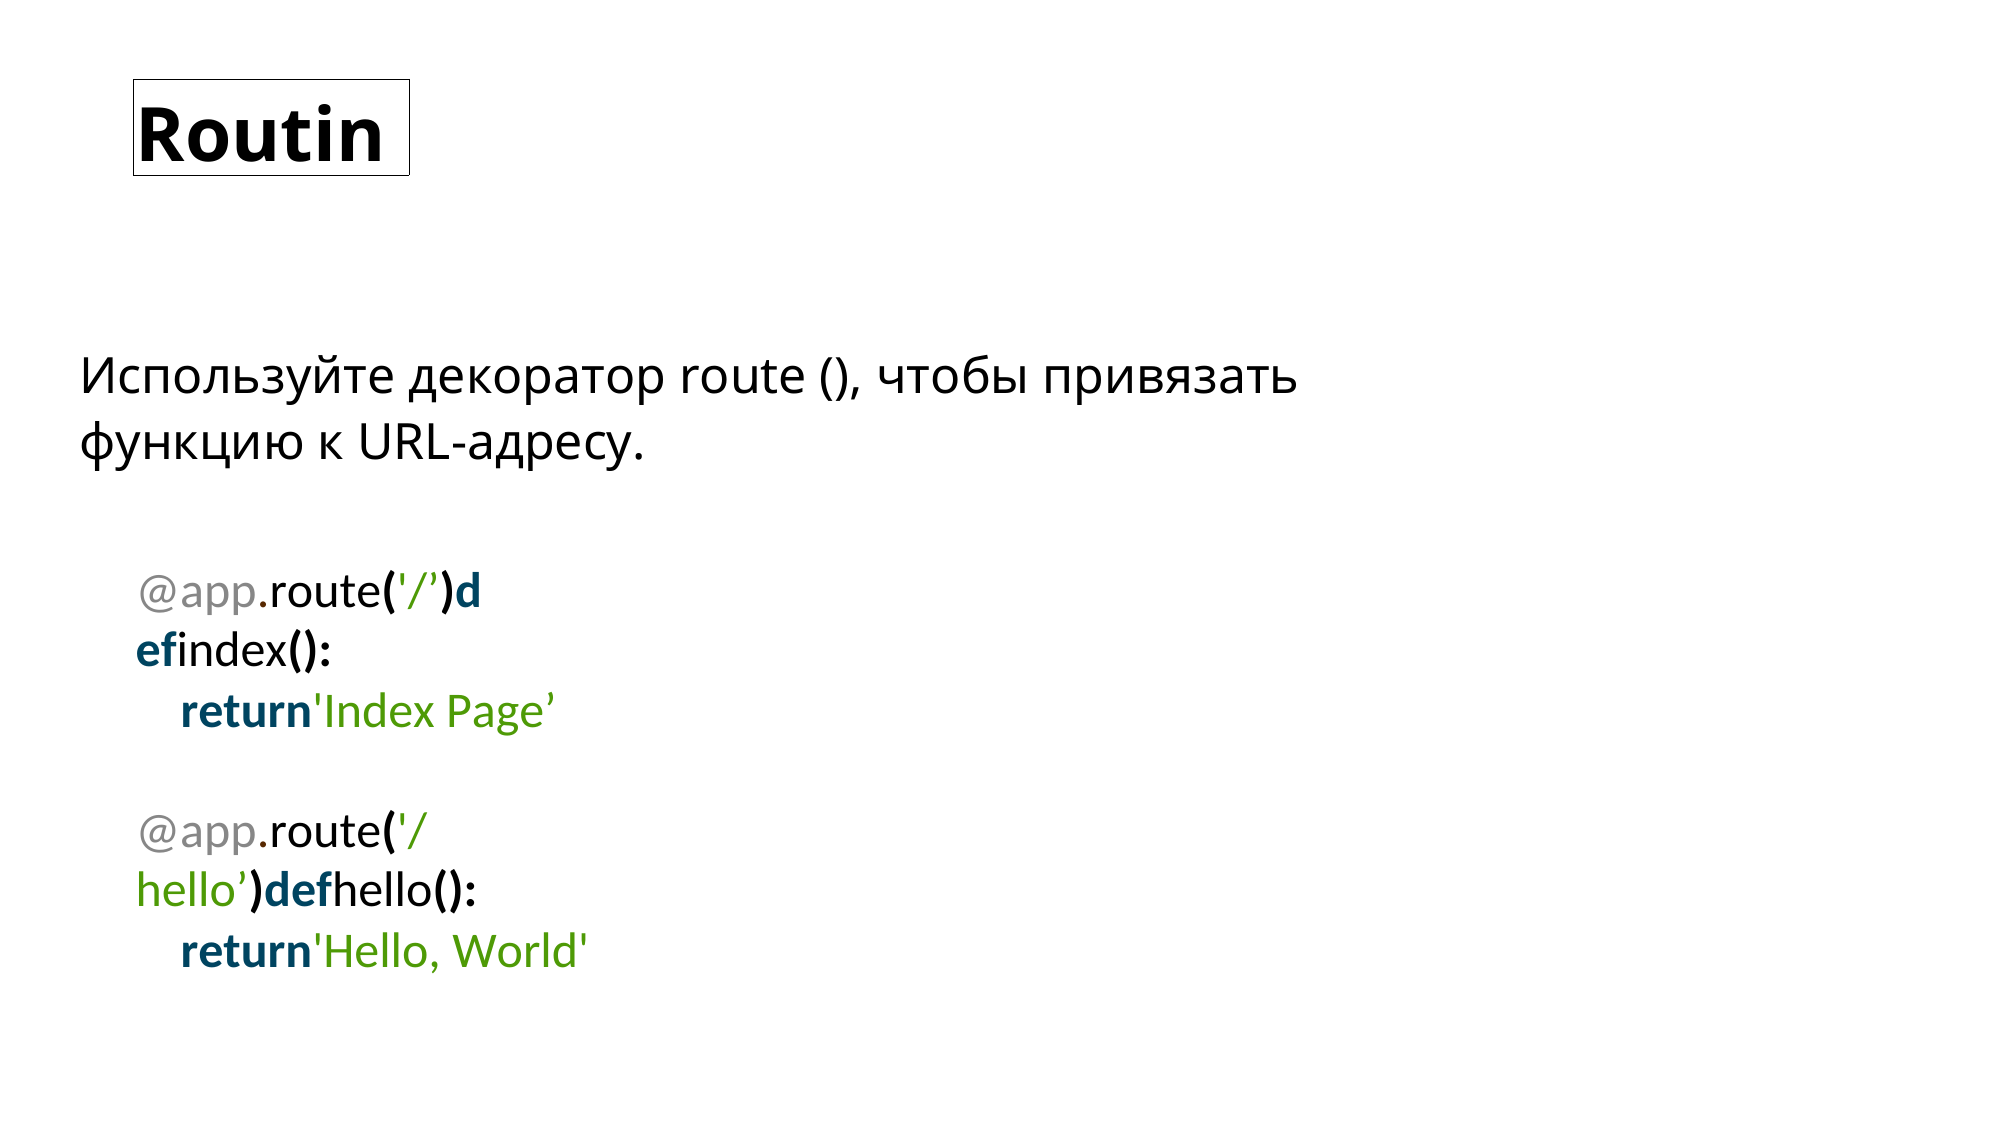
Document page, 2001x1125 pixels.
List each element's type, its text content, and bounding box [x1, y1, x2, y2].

subtitle Используйте декоратор route (), чтобы привязать функцию к URL-адресу. [79, 340, 1354, 474]
text return'Hello, World' [180, 919, 1962, 979]
text return'Index Page’ [180, 679, 1962, 739]
text @app.route('/hello’)defhello(): [135, 799, 610, 919]
text @app.route('/’)defindex(): [135, 559, 498, 679]
